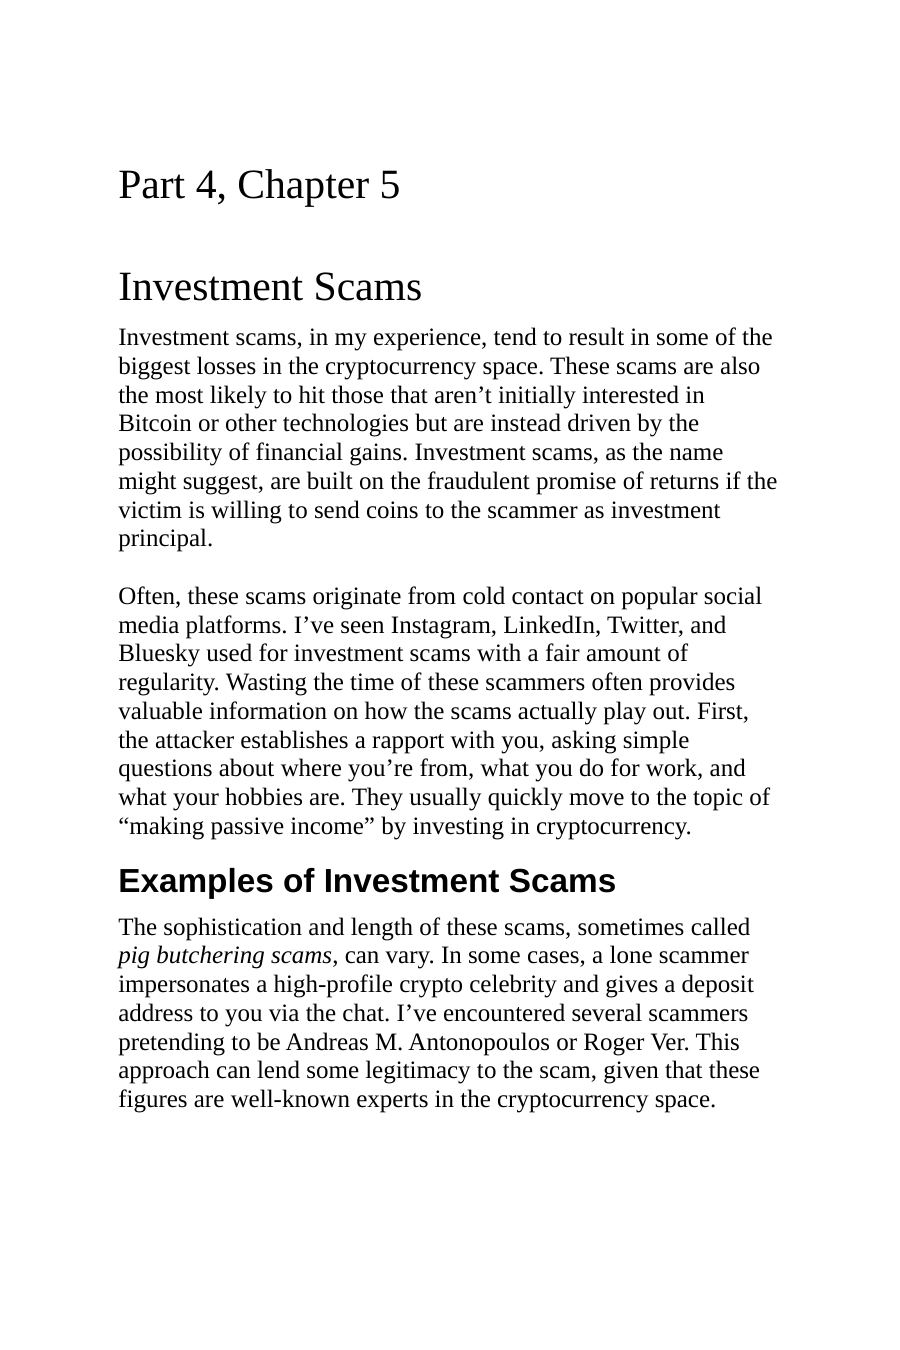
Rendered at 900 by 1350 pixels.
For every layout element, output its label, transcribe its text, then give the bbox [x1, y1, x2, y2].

text The sophistication and length of these scams, sometimes called pig butchering scams, can vary. In some cases, a lone scammer impersonates a high-profile crypto celebrity and gives a deposit address to you via the chat. I’ve encountered several scammers pretending to be Andreas M. Antonopoulos or Roger Ver. This approach can lend some legitimacy to the scam, given that these figures are well-known experts in the cryptocurrency space. [118, 912, 782, 1113]
subtitle Investment Scams [118, 262, 782, 310]
text Investment scams, in my experience, tend to result in some of the biggest losses in the cryptocurrency space. These scams are also the most likely to hit those that aren’t initially interested in Bitcoin or other technologies but are instead driven by the possibility of financial gains. Investment scams, as the name might suggest, are built on the fraudulent promise of returns if the victim is willing to send coins to the scammer as investment principal. [118, 322, 782, 552]
subtitle Examples of Investment Scams [118, 861, 782, 899]
subtitle Part 4, Chapter 5 [118, 160, 782, 208]
text Often, these scams originate from cold contact on popular social media platforms. I’ve seen Instagram, LinkedIn, Twitter, and Bluesky used for investment scams with a fair amount of regularity. Wasting the time of these scammers often provides valuable information on how the scams actually play out. First, the attacker establishes a rapport with you, asking simple questions about where you’re from, what you do for work, and what your hobbies are. They usually quickly move to the topic of “making passive income” by investing in cryptocurrency. [118, 581, 782, 840]
